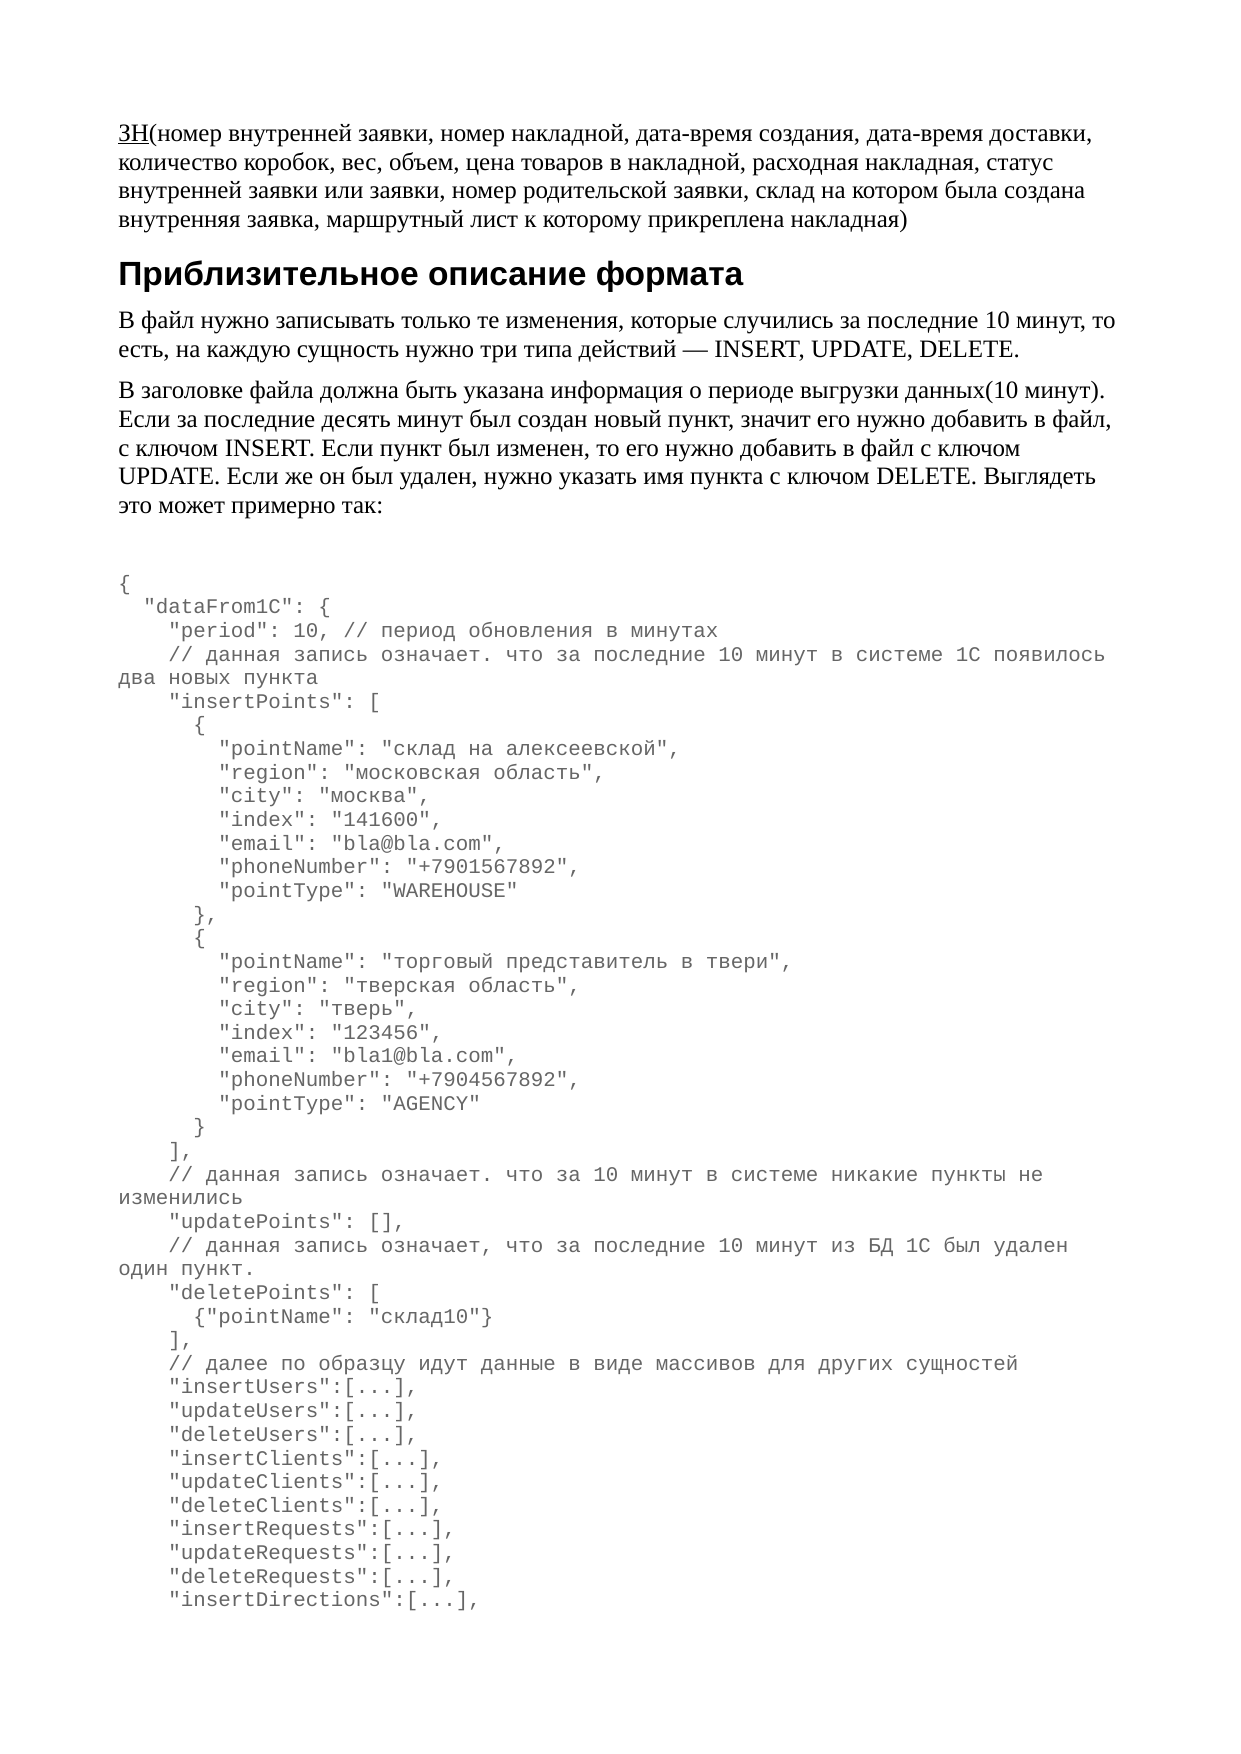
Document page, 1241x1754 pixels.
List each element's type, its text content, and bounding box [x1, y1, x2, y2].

text ], [118, 1140, 1122, 1164]
text { [118, 573, 1122, 596]
text "deletePoints": [ [118, 1282, 1122, 1306]
text "index": "141600", [118, 809, 1122, 833]
text // данная запись означает. что за последние 10 минут в системе 1С появилось два новых пункта [118, 643, 1122, 691]
text "email": "bla1@bla.com", [118, 1046, 1122, 1069]
text } [118, 1116, 1122, 1140]
text "dataFrom1C": { [118, 596, 1122, 620]
text "city": "москва", [118, 785, 1122, 809]
text "updateRequests":[...], [118, 1542, 1122, 1566]
text "pointName": "торговый представитель в твери", [118, 951, 1122, 974]
text ЗН(номер внутренней заявки, номер накладной, дата-время создания, дата-время доставки, количество коробок, вес, объем, цена товаров в накладной, расходная накладная, статус внутренней заявки или заявки, номер родительской заявки, склад на котором была создана внутренняя заявка, маршрутный лист к которому прикреплена накладная) [118, 118, 1122, 233]
text "phoneNumber": "+7904567892", [118, 1069, 1122, 1093]
text "insertPoints": [ [118, 691, 1122, 714]
text { [118, 714, 1122, 738]
text "period": 10, // период обновления в минутах [118, 620, 1122, 643]
text {"pointName": "склад10"} [118, 1306, 1122, 1329]
text }, [118, 904, 1122, 927]
subtitle Приблизительное описание формата [118, 254, 1122, 293]
text // далее по образцу идут данные в виде массивов для других сущностей [118, 1353, 1122, 1377]
text ], [118, 1329, 1122, 1353]
text "updateUsers":[...], [118, 1400, 1122, 1424]
text // данная запись означает. что за 10 минут в системе никакие пункты не изменились [118, 1164, 1122, 1211]
text В файл нужно записывать только те изменения, которые случились за последние 10 минут, то есть, на каждую сущность нужно три типа действий — INSERT, UPDATE, DELETE. [118, 305, 1122, 363]
text В заголовке файла должна быть указана информация о периоде выгрузки данных(10 минут). Если за последние десять минут был создан новый пункт, значит его нужно добавить в файл, с ключом INSERT. Если пункт был изменен, то его нужно добавить в файл с ключом UPDATE. Если же он был удален, нужно указать имя пункта с ключом DELETE. Выглядеть это может примерно так: [118, 375, 1122, 519]
text "email": "bla@bla.com", [118, 833, 1122, 856]
text "insertDirections":[...], [118, 1589, 1122, 1613]
text "deleteClients":[...], [118, 1495, 1122, 1518]
text "region": "московская область", [118, 762, 1122, 785]
text "pointName": "склад на алексеевской", [118, 738, 1122, 762]
text "insertRequests":[...], [118, 1518, 1122, 1542]
text "updatePoints": [], [118, 1211, 1122, 1235]
text "phoneNumber": "+7901567892", [118, 856, 1122, 880]
text "deleteRequests":[...], [118, 1566, 1122, 1589]
text "insertUsers":[...], [118, 1377, 1122, 1400]
text "deleteUsers":[...], [118, 1424, 1122, 1447]
text "city": "тверь", [118, 998, 1122, 1022]
text // данная запись означает, что за последние 10 минут из БД 1С был удален один пункт. [118, 1235, 1122, 1282]
text "region": "тверская область", [118, 974, 1122, 998]
text "updateClients":[...], [118, 1471, 1122, 1495]
text "insertClients":[...], [118, 1447, 1122, 1471]
text "index": "123456", [118, 1022, 1122, 1046]
text "pointType": "AGENCY" [118, 1093, 1122, 1116]
text { [118, 927, 1122, 951]
text "pointType": "WAREHOUSE" [118, 880, 1122, 904]
